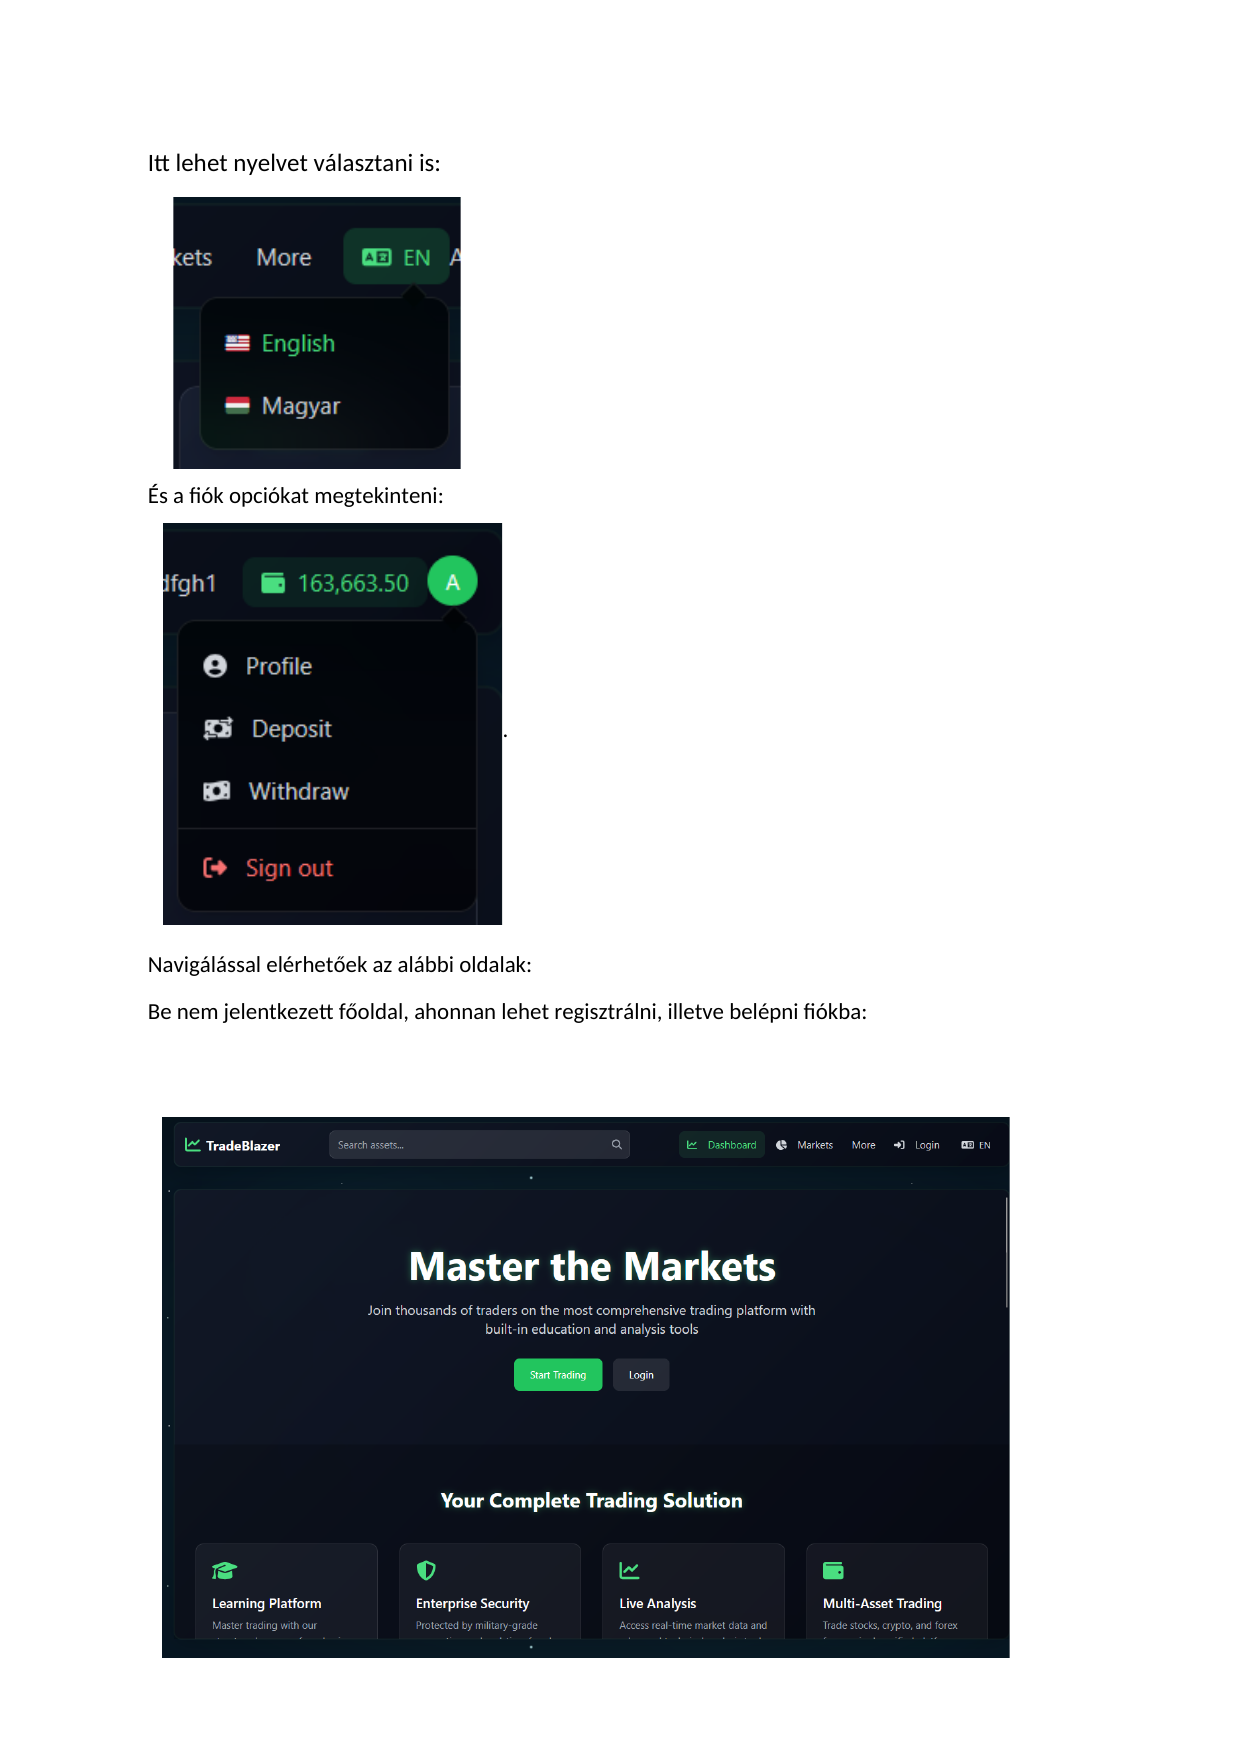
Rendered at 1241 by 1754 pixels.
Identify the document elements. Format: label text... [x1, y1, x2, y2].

text Navigálással elérhetőek az alábbi oldalak: [148, 950, 1093, 978]
picture [163, 523, 503, 925]
picture [173, 197, 461, 469]
text Itt lehet nyelvet választani is: [148, 148, 1093, 178]
text [148, 716, 163, 743]
text És a fiók opciókat megtekinteni: [148, 481, 1093, 509]
text . [503, 716, 1093, 743]
text Be nem jelentkezett főoldal, ahonnan lehet regisztrálni, illetve belépni fiókba: [148, 997, 1093, 1025]
picture [162, 1117, 1010, 1658]
